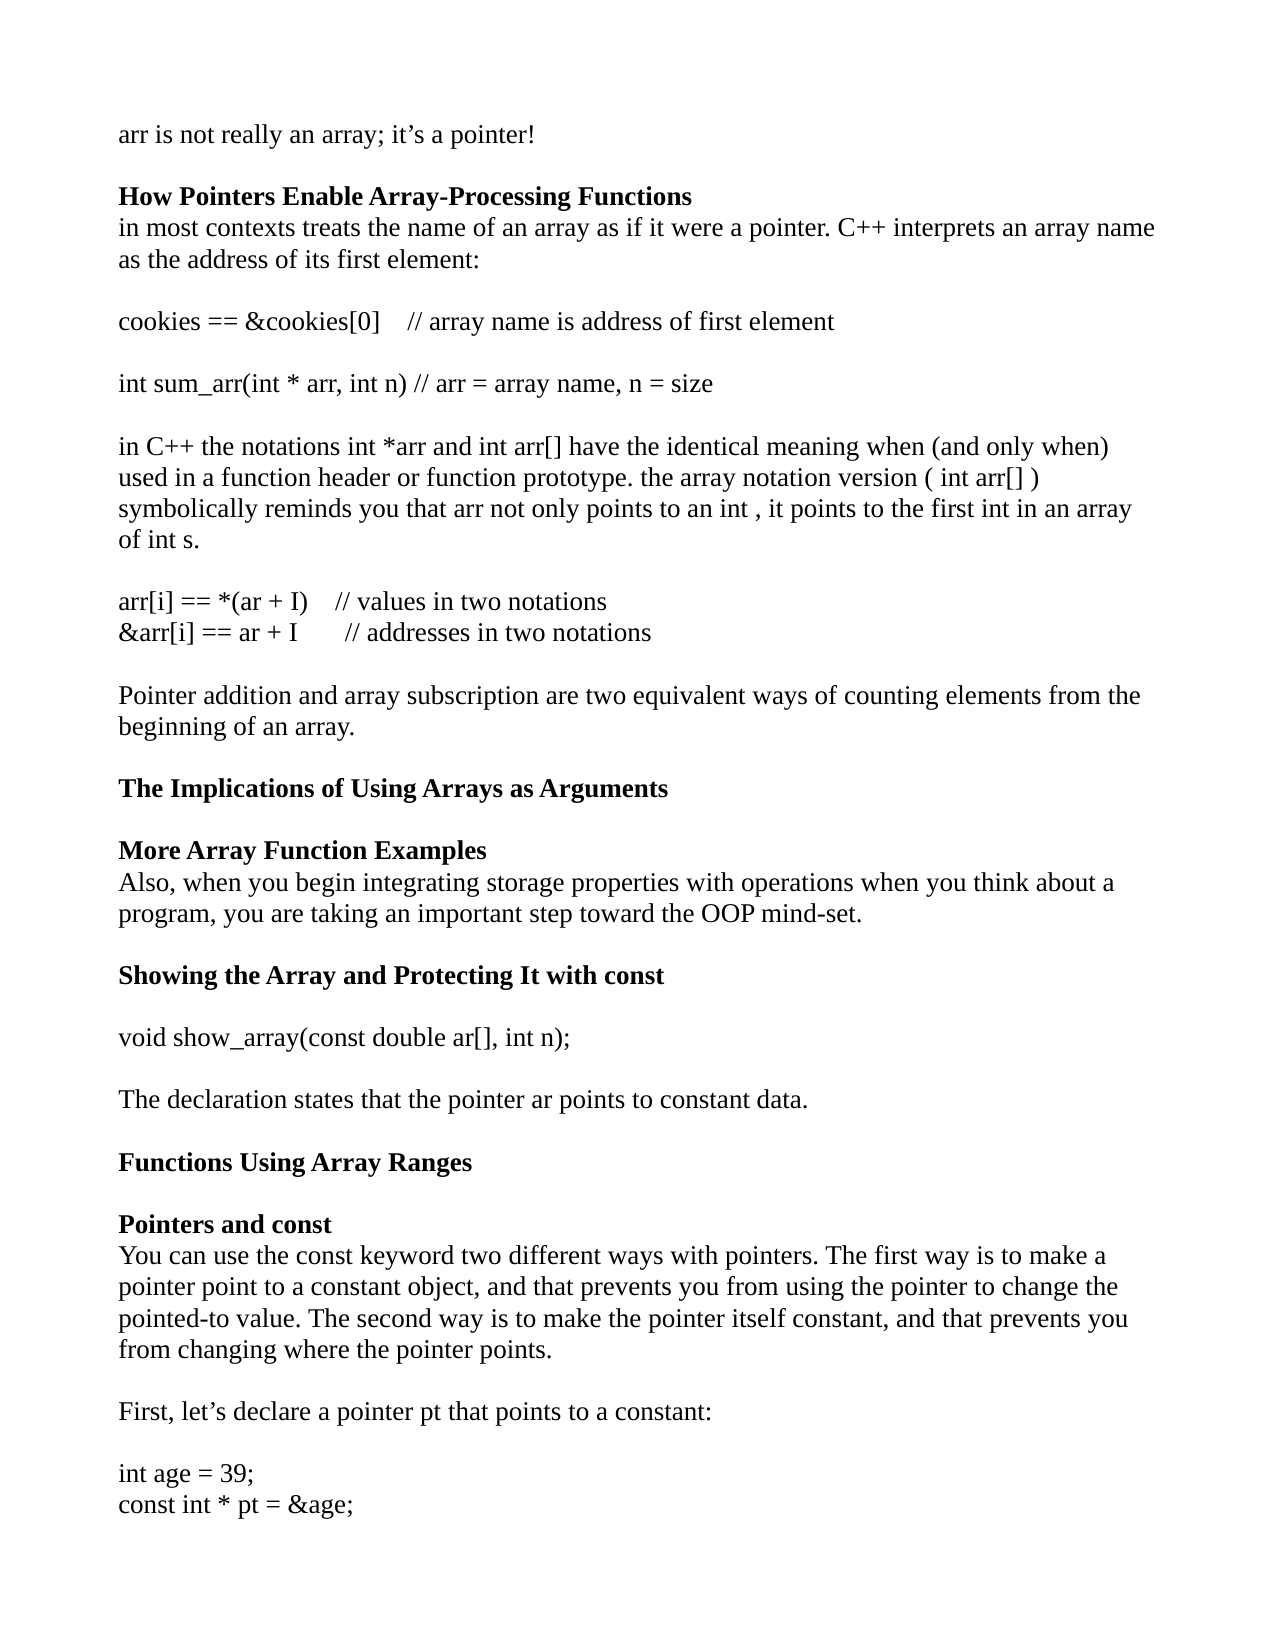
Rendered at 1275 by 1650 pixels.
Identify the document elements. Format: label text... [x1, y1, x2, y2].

text int sum_arr(int * arr, int n) // arr = array name, n = size [118, 367, 1157, 398]
text cookies == &cookies[0] // array name is address of first element [118, 305, 1157, 336]
text Pointer addition and array subscription are two equivalent ways of counting elements from the beginning of an array. [118, 679, 1157, 741]
text arr[i] == *(ar + I) // values in two notations [118, 585, 1157, 616]
text int age = 39; [118, 1457, 1157, 1488]
text Also, when you begin integrating storage properties with operations when you think about a program, you are taking an important step toward the OOP mind-set. [118, 866, 1157, 928]
text The Implications of Using Arrays as Arguments [118, 772, 1157, 803]
text in most contexts treats the name of an array as if it were a pointer. C++ interprets an array name as the address of its first element: [118, 212, 1157, 274]
text Functions Using Array Ranges [118, 1146, 1157, 1177]
text The declaration states that the pointer ar points to constant data. [118, 1084, 1157, 1115]
text You can use the const keyword two different ways with pointers. The first way is to make a pointer point to a constant object, and that prevents you from using the pointer to change the pointed-to value. The second way is to make the pointer itself constant, and that prevents you from changing where the pointer points. [118, 1239, 1157, 1364]
text in C++ the notations int *arr and int arr[] have the identical meaning when (and only when) [118, 429, 1157, 461]
text More Array Function Examples [118, 834, 1157, 866]
text used in a function header or function prototype. the array notation version ( int arr[] ) symbolically reminds you that arr not only points to an int , it points to the first int in an array of int s. [118, 461, 1157, 554]
text First, let’s declare a pointer pt that points to a constant: [118, 1395, 1157, 1426]
text void show_array(const double ar[], int n); [118, 1021, 1157, 1052]
text const int * pt = &age; [118, 1488, 1157, 1520]
text arr is not really an array; it’s a pointer! [118, 118, 1157, 149]
text How Pointers Enable Array-Processing Functions [118, 180, 1157, 212]
text &arr[i] == ar + I // addresses in two notations [118, 616, 1157, 648]
text Pointers and const [118, 1208, 1157, 1239]
text Showing the Array and Protecting It with const [118, 959, 1157, 990]
